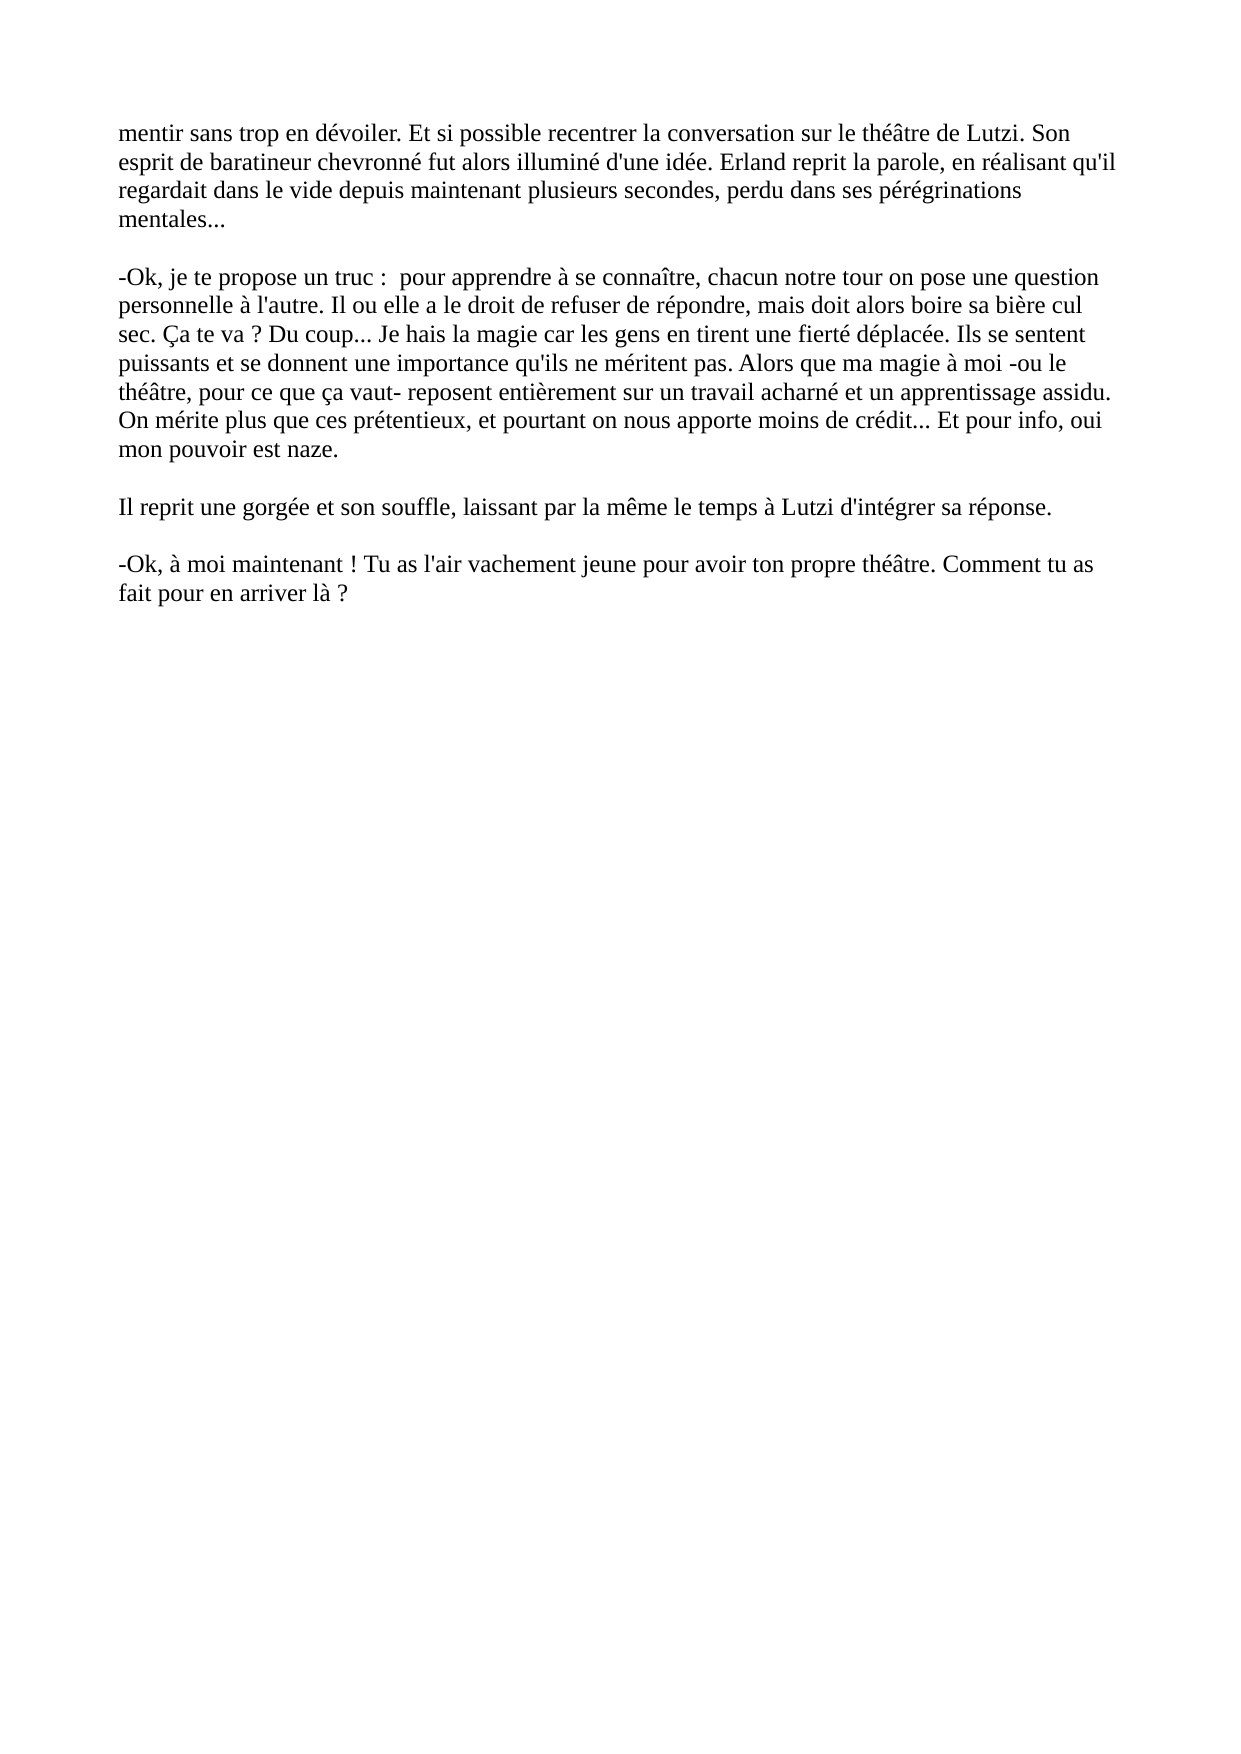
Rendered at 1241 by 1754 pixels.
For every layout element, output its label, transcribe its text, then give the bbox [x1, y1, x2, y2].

text -Ok, à moi maintenant ! Tu as l'air vachement jeune pour avoir ton propre théâtre. Comment tu as fait pour en arriver là ? [118, 549, 1122, 607]
text mentir sans trop en dévoiler. Et si possible recentrer la conversation sur le théâtre de Lutzi. Son esprit de baratineur chevronné fut alors illuminé d'une idée. Erland reprit la parole, en réalisant qu'il regardait dans le vide depuis maintenant plusieurs secondes, perdu dans ses pérégrinations mentales... [118, 118, 1122, 233]
text -Ok, je te propose un truc : pour apprendre à se connaître, chacun notre tour on pose une question personnelle à l'autre. Il ou elle a le droit de refuser de répondre, mais doit alors boire sa bière cul sec. Ça te va ? Du coup... Je hais la magie car les gens en tirent une fierté déplacée. Ils se sentent puissants et se donnent une importance qu'ils ne méritent pas. Alors que ma magie à moi -ou le théâtre, pour ce que ça vaut- reposent entièrement sur un travail acharné et un apprentissage assidu. On mérite plus que ces prétentieux, et pourtant on nous apporte moins de crédit... Et pour info, oui mon pouvoir est naze. [118, 262, 1122, 463]
text Il reprit une gorgée et son souffle, laissant par la même le temps à Lutzi d'intégrer sa réponse. [118, 492, 1122, 521]
